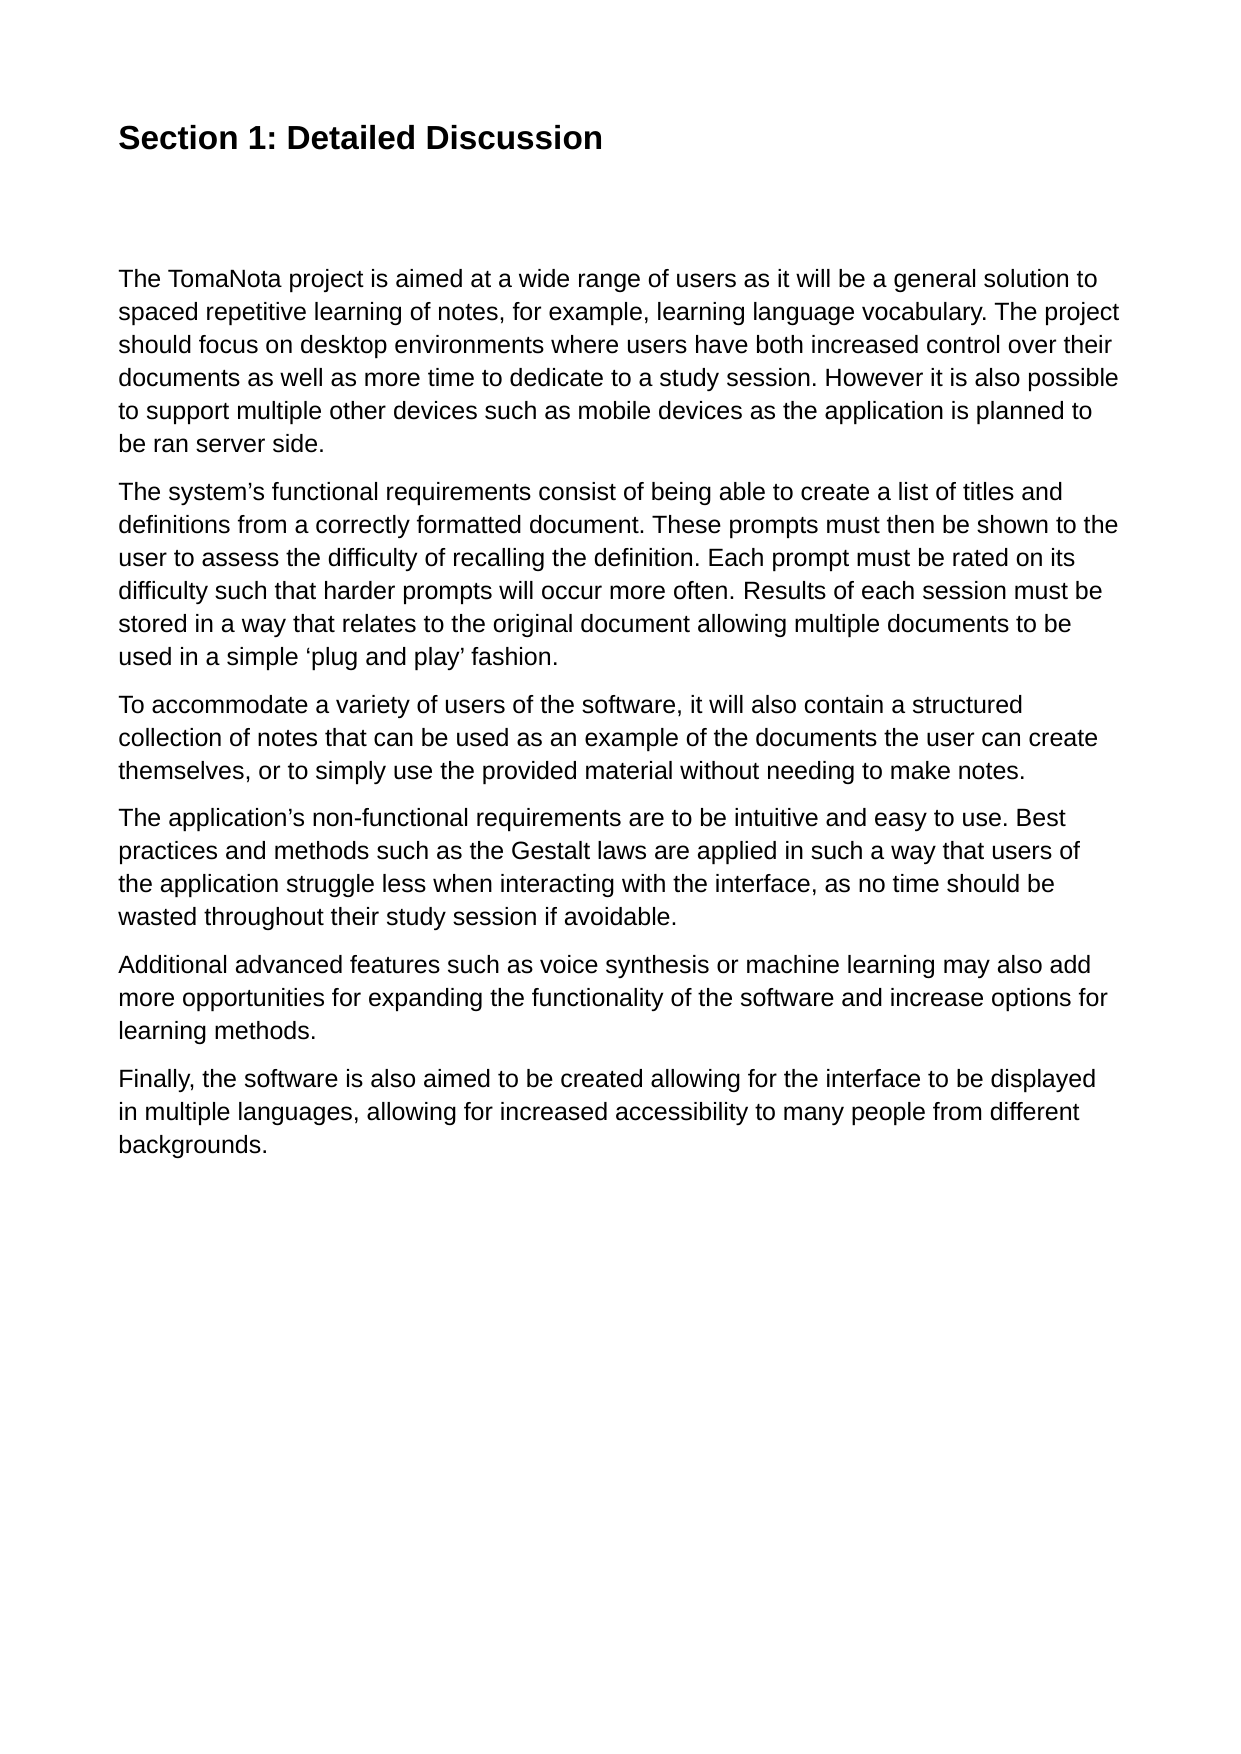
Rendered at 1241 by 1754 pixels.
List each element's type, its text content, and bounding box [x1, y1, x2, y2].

text Finally, the software is also aimed to be created allowing for the interface to be displayed in multiple languages, allowing for increased accessibility to many people from different backgrounds. [118, 1064, 1122, 1158]
text Additional advanced features such as voice synthesis or machine learning may also add more opportunities for expanding the functionality of the software and increase options for learning methods. [118, 950, 1122, 1045]
text The application’s non-functional requirements are to be intuitive and easy to use. Best practices and methods such as the Gestalt laws are applied in such a way that users of the application struggle less when interacting with the interface, as no time should be wasted throughout their study session if avoidable. [118, 803, 1122, 931]
text To accommodate a variety of users of the software, it will also contain a structured collection of notes that can be used as an example of the documents the user can create themselves, or to simply use the provided material without needing to make notes. [118, 690, 1122, 784]
subtitle Section 1: Detailed Discussion [118, 118, 1122, 157]
text The TomaNota project is aimed at a wide range of users as it will be a general solution to spaced repetitive learning of notes, for example, learning language vocabulary. The project should focus on desktop environments where users have both increased control over their documents as well as more time to dedicate to a study session. However it is also possible to support multiple other devices such as mobile devices as the application is planned to be ran server side. [118, 264, 1122, 458]
text The system’s functional requirements consist of being able to create a list of titles and definitions from a correctly formatted document. These prompts must then be shown to the user to assess the difficulty of recalling the definition. Each prompt must be rated on its difficulty such that harder prompts will occur more often. Results of each session must be stored in a way that relates to the original document allowing multiple documents to be used in a simple ‘plug and play’ fashion. [118, 477, 1122, 671]
